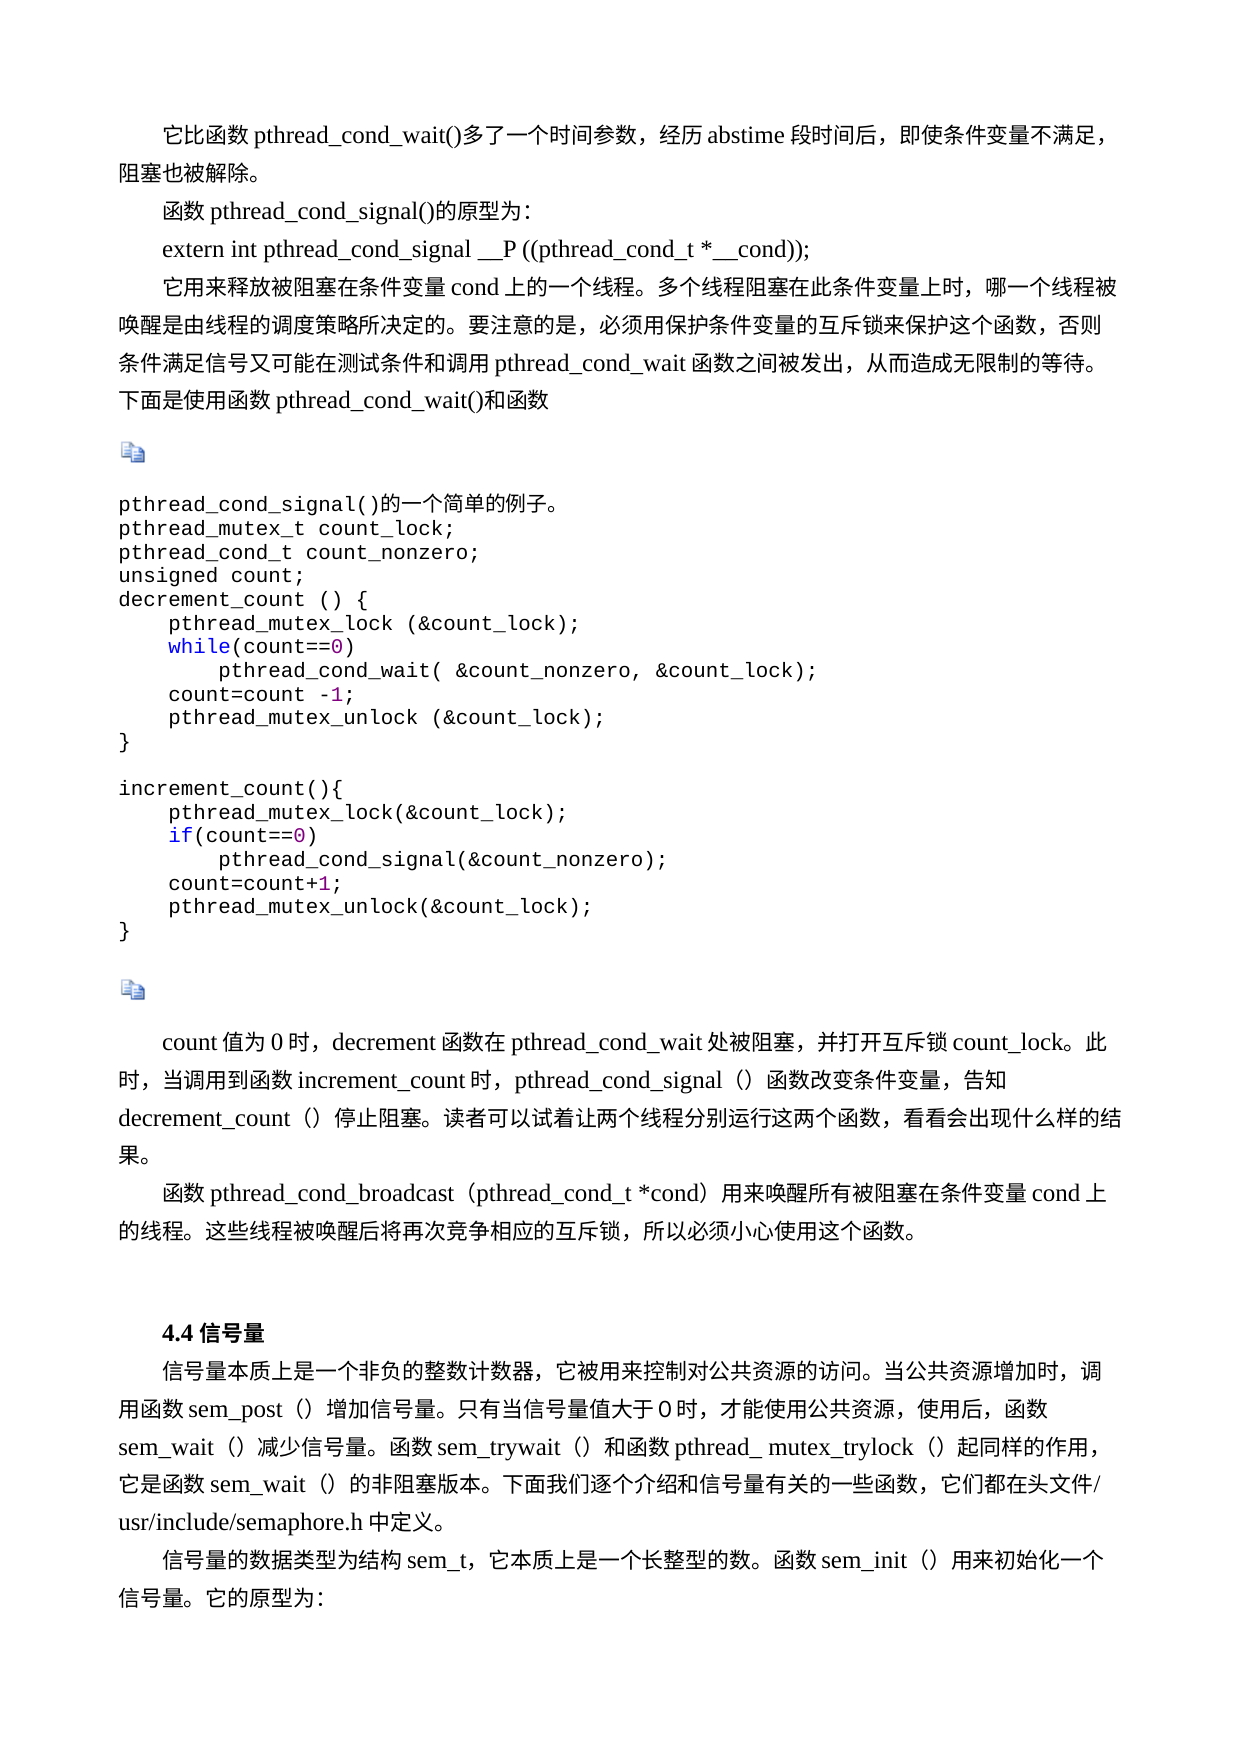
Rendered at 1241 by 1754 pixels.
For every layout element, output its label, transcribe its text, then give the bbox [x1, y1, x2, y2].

text count=count -1; [118, 683, 1122, 707]
text count值为0时，decrement函数在pthread_cond_wait处被阻塞，并打开互斥锁count_lock。此时，当调用到函数increment_count时，pthread_cond_signal（）函数改变条件变量，告知decrement_count（）停止阻塞。读者可以试着让两个线程分别运行这两个函数，看看会出现什么样的结果。 函数pthread_cond_broadcast（pthread_cond_t *cond）用来唤醒所有被阻塞在条件变量cond上的线程。这些线程被唤醒后将再次竞争相应的互斥锁，所以必须小心使用这个函数。 [118, 1025, 1122, 1246]
text pthread_cond_t count_nonzero; [118, 542, 1122, 565]
text if(count==0) [118, 825, 1122, 849]
picture [118, 436, 150, 468]
text decrement_count () { [118, 589, 1122, 613]
text 4.4 信号量 信号量本质上是一个非负的整数计数器，它被用来控制对公共资源的访问。当公共资源增加时，调用函数sem_post（）增加信号量。只有当信号量值大于０时，才能使用公共资源，使用后，函数sem_wait（）减少信号量。函数sem_trywait（）和函数pthread_ mutex_trylock（）起同样的作用，它是函数sem_wait（）的非阻塞版本。下面我们逐个介绍和信号量有关的一些函数，它们都在头文件/usr/include/semaphore.h中定义。 信号量的数据类型为结构sem_t，它本质上是一个长整型的数。函数sem_init（）用来初始化一个信号量。它的原型为： [118, 1316, 1122, 1613]
text pthread_mutex_unlock(&count_lock); [118, 896, 1122, 920]
text pthread_cond_signal(&count_nonzero); [118, 849, 1122, 873]
text pthread_mutex_unlock (&count_lock); [118, 707, 1122, 731]
text increment_count(){ [118, 778, 1122, 802]
text 它比函数pthread_cond_wait()多了一个时间参数，经历abstime段时间后，即使条件变量不满足，阻塞也被解除。 函数pthread_cond_signal()的原型为： extern int pthread_cond_signal __P ((pthread_cond_t *__cond)); 它用来释放被阻塞在条件变量cond上的一个线程。多个线程阻塞在此条件变量上时，哪一个线程被唤醒是由线程的调度策略所决定的。要注意的是，必须用保护条件变量的互斥锁来保护这个函数，否则条件满足信号又可能在测试条件和调用pthread_cond_wait函数之间被发出，从而造成无限制的等待。下面是使用函数pthread_cond_wait()和函数 [118, 118, 1122, 415]
text pthread_mutex_t count_lock; [118, 518, 1122, 542]
picture [118, 973, 150, 1005]
text pthread_mutex_lock (&count_lock); [118, 613, 1122, 636]
text pthread_mutex_lock(&count_lock); [118, 802, 1122, 825]
text pthread_cond_signal()的一个简单的例子。 [118, 488, 1122, 518]
text } [118, 731, 1122, 754]
text } [118, 920, 1122, 944]
text unsigned count; [118, 565, 1122, 589]
text pthread_cond_wait( &count_nonzero, &count_lock); [118, 660, 1122, 683]
text while(count==0) [118, 636, 1122, 660]
text count=count+1; [118, 873, 1122, 896]
